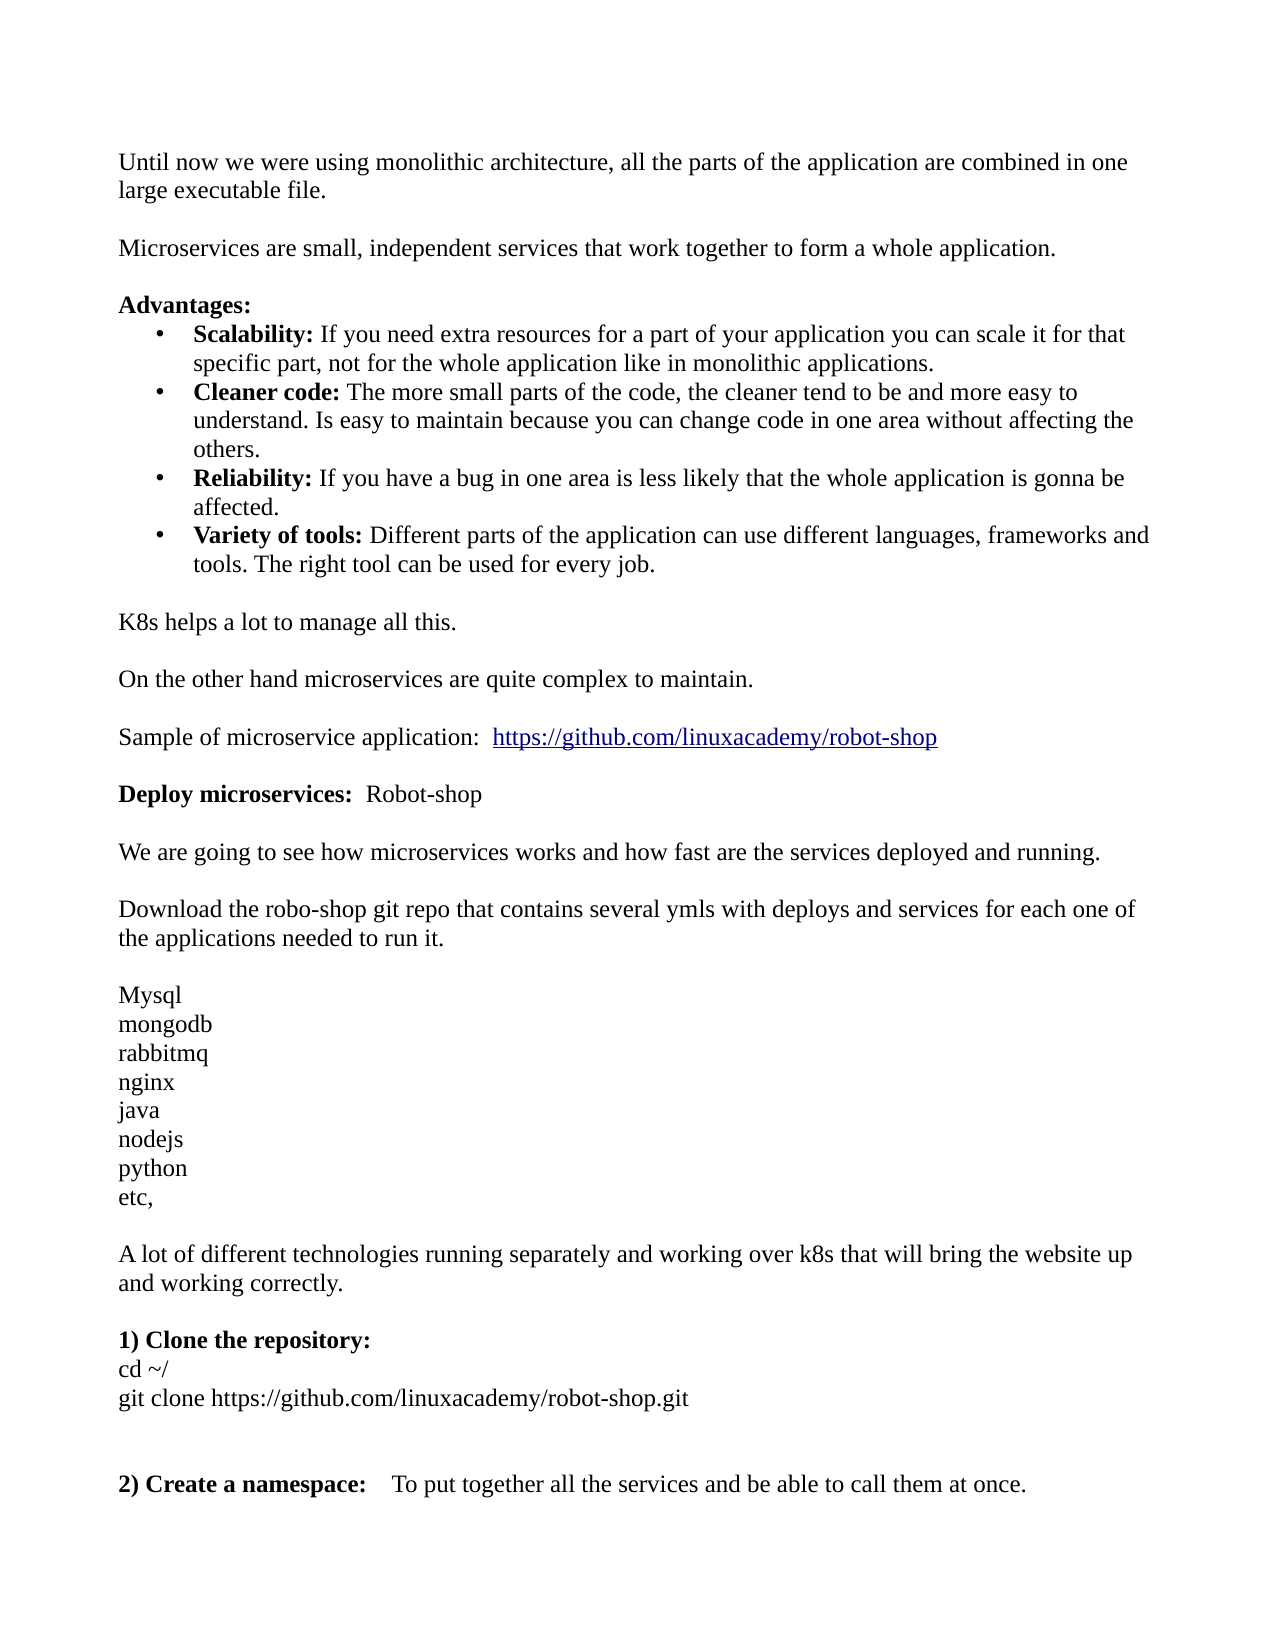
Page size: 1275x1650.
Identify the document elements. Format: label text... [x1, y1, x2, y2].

text rabbitmq [118, 1038, 1157, 1067]
text mongodb [118, 1009, 1157, 1038]
text Microservices are small, independent services that work together to form a whole application. [118, 233, 1157, 262]
text Until now we were using monolithic architecture, all the parts of the application are combined in one large executable file. [118, 147, 1157, 204]
text K8s helps a lot to manage all this. [118, 607, 1157, 636]
text git clone https://github.com/linuxacademy/robot-shop.git [118, 1383, 1157, 1412]
text Sample of microservice application: https://github.com/linuxacademy/robot-shop [118, 722, 1157, 751]
text Download the robo-shop git repo that contains several ymls with deploys and services for each one of the applications needed to run it. [118, 894, 1157, 952]
text Mysql [118, 981, 1157, 1009]
text Deploy microservices: Robot-shop [118, 779, 1157, 808]
list Cleaner code: The more small parts of the code, the cleaner tend to be and more easy to understand. Is easy to maintain because you can change code in one area without affecting the others. [156, 377, 1157, 463]
text A lot of different technologies running separately and working over k8s that will bring the website up and working correctly. [118, 1239, 1157, 1297]
text 2) Create a namespace: To put together all the services and be able to call them at once. [118, 1469, 1157, 1498]
text We are going to see how microservices works and how fast are the services deployed and running. [118, 837, 1157, 866]
list Reliability: If you have a bug in one area is less likely that the whole application is gonna be affected. [156, 463, 1157, 521]
text nodejs [118, 1124, 1157, 1153]
text cd ~/ [118, 1354, 1157, 1383]
text nginx [118, 1067, 1157, 1096]
list Scalability: If you need extra resources for a part of your application you can scale it for that specific part, not for the whole application like in monolithic applications. [156, 319, 1157, 377]
text java [118, 1096, 1157, 1124]
text python [118, 1153, 1157, 1182]
text etc, [118, 1182, 1157, 1211]
list Variety of tools: Different parts of the application can use different languages, frameworks and tools. The right tool can be used for every job. [156, 521, 1157, 578]
text Advantages: [118, 291, 1157, 319]
text 1) Clone the repository: [118, 1326, 1157, 1354]
text On the other hand microservices are quite complex to maintain. [118, 664, 1157, 693]
